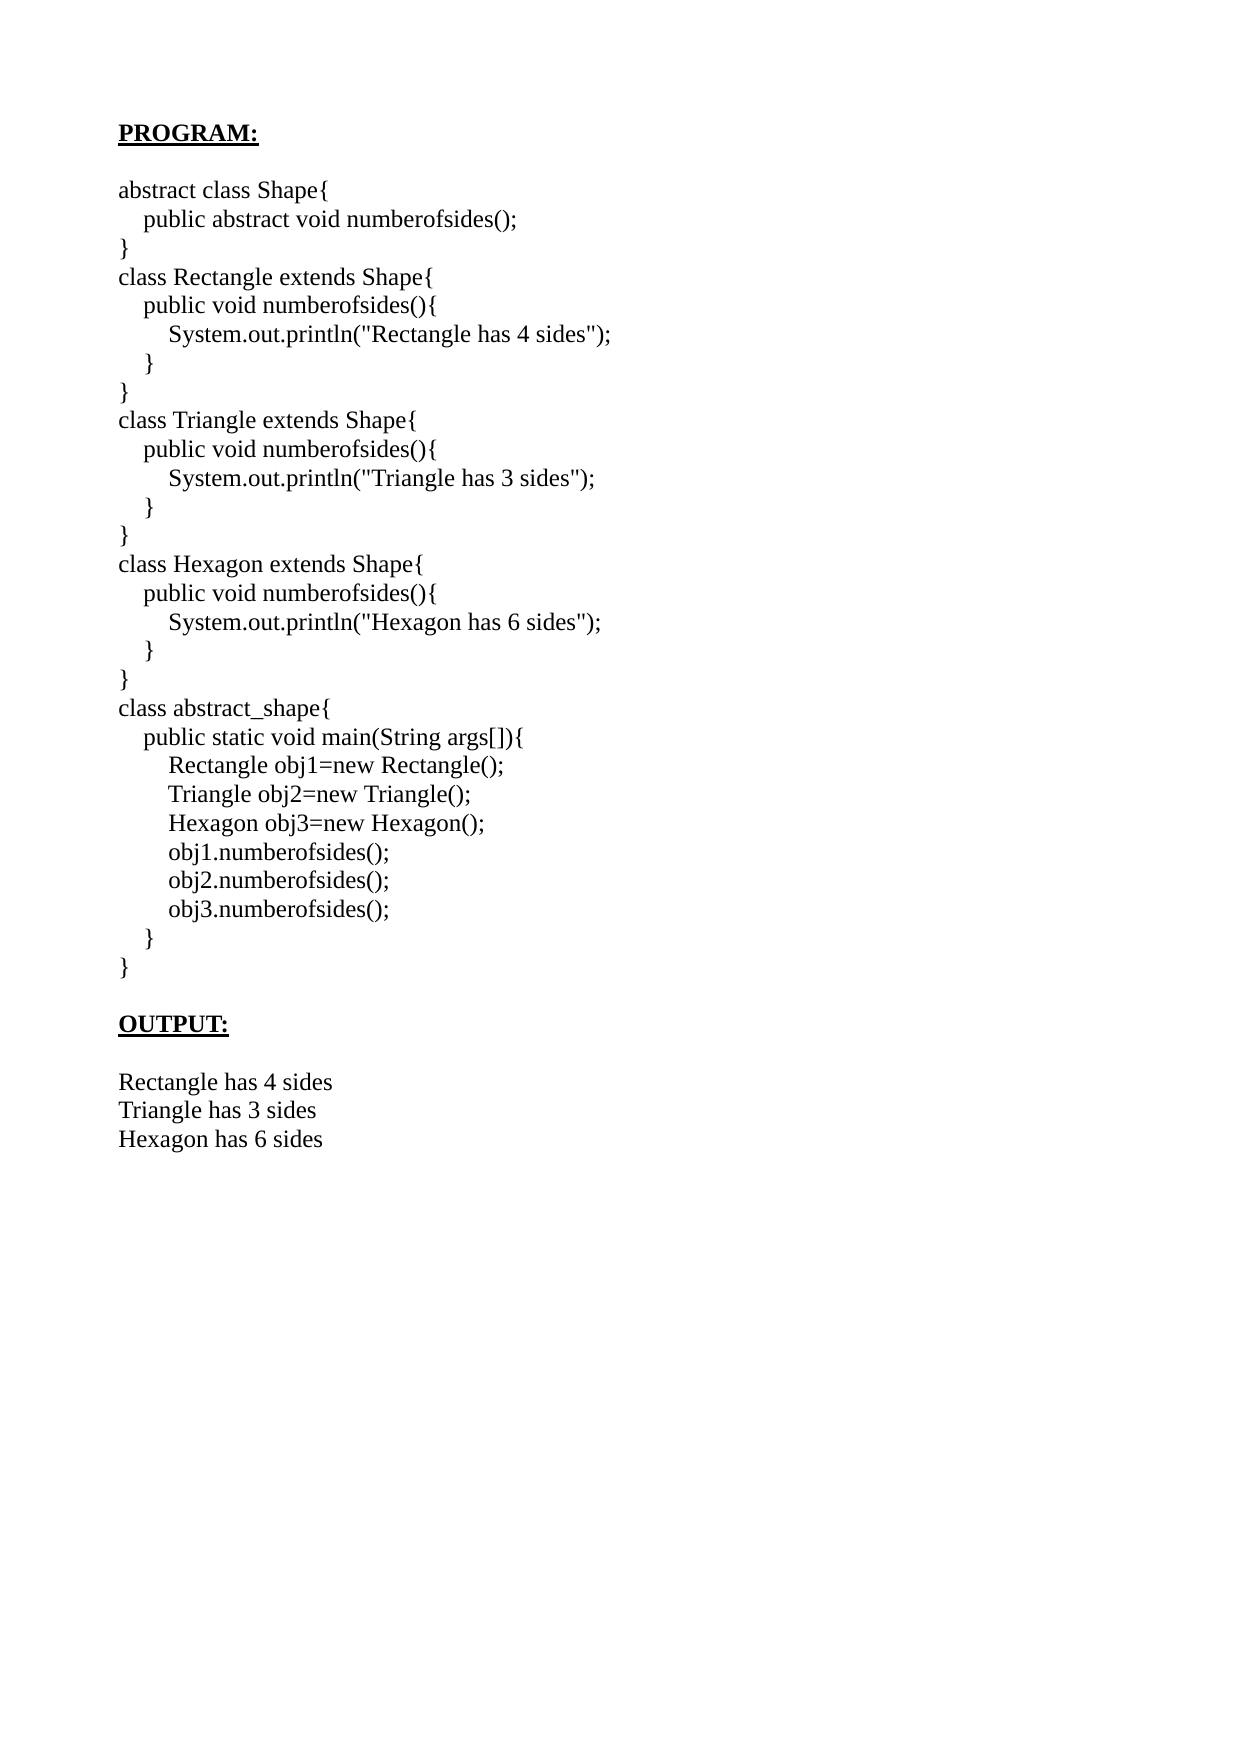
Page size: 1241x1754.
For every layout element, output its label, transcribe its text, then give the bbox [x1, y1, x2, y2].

text Hexagon obj3=new Hexagon(); [118, 808, 1122, 837]
text class Triangle extends Shape{ [118, 406, 1122, 434]
text obj2.numberofsides(); [118, 866, 1122, 894]
text } [118, 923, 1122, 952]
text OUTPUT: [118, 1009, 1122, 1038]
text public void numberofsides(){ [118, 291, 1122, 319]
text class Hexagon extends Shape{ [118, 549, 1122, 578]
text System.out.println("Rectangle has 4 sides"); [118, 319, 1122, 348]
text public void numberofsides(){ [118, 578, 1122, 607]
text } [118, 664, 1122, 693]
text } [118, 521, 1122, 549]
text obj3.numberofsides(); [118, 894, 1122, 923]
text } [118, 348, 1122, 377]
text abstract class Shape{ [118, 176, 1122, 204]
text } [118, 952, 1122, 981]
text } [118, 492, 1122, 521]
text obj1.numberofsides(); [118, 837, 1122, 866]
text } [118, 233, 1122, 262]
text class Rectangle extends Shape{ [118, 262, 1122, 291]
text class abstract_shape{ [118, 693, 1122, 722]
text } [118, 636, 1122, 664]
text Hexagon has 6 sides [118, 1124, 1122, 1153]
text Triangle obj2=new Triangle(); [118, 779, 1122, 808]
text System.out.println("Triangle has 3 sides"); [118, 463, 1122, 492]
text public static void main(String args[]){ [118, 722, 1122, 751]
text Triangle has 3 sides [118, 1096, 1122, 1124]
text Rectangle obj1=new Rectangle(); [118, 751, 1122, 779]
text PROGRAM: [118, 118, 1122, 147]
text Rectangle has 4 sides [118, 1067, 1122, 1096]
text System.out.println("Hexagon has 6 sides"); [118, 607, 1122, 636]
text public abstract void numberofsides(); [118, 204, 1122, 233]
text public void numberofsides(){ [118, 434, 1122, 463]
text } [118, 377, 1122, 406]
